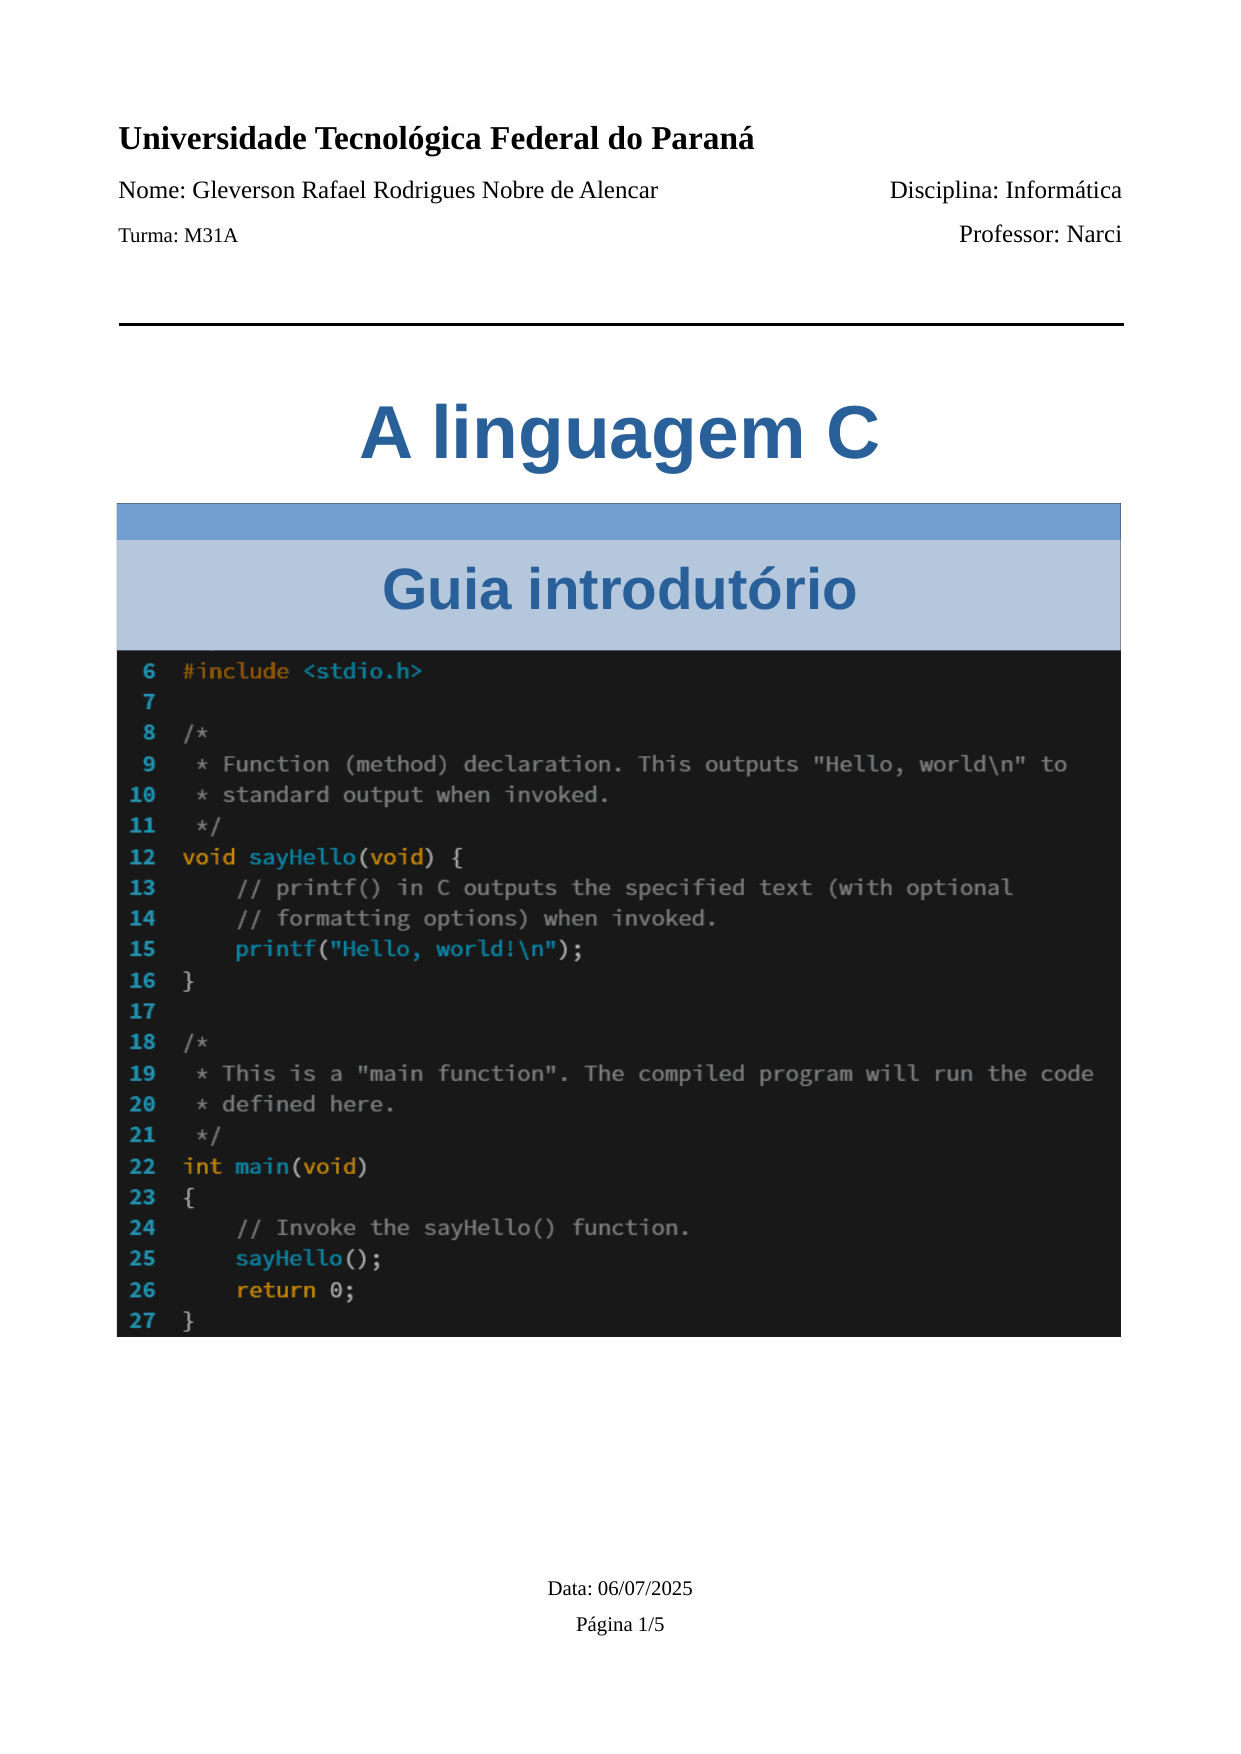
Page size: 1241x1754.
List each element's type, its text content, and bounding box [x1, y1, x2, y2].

title A linguagem C [118, 388, 1122, 474]
picture [116, 651, 1121, 1337]
